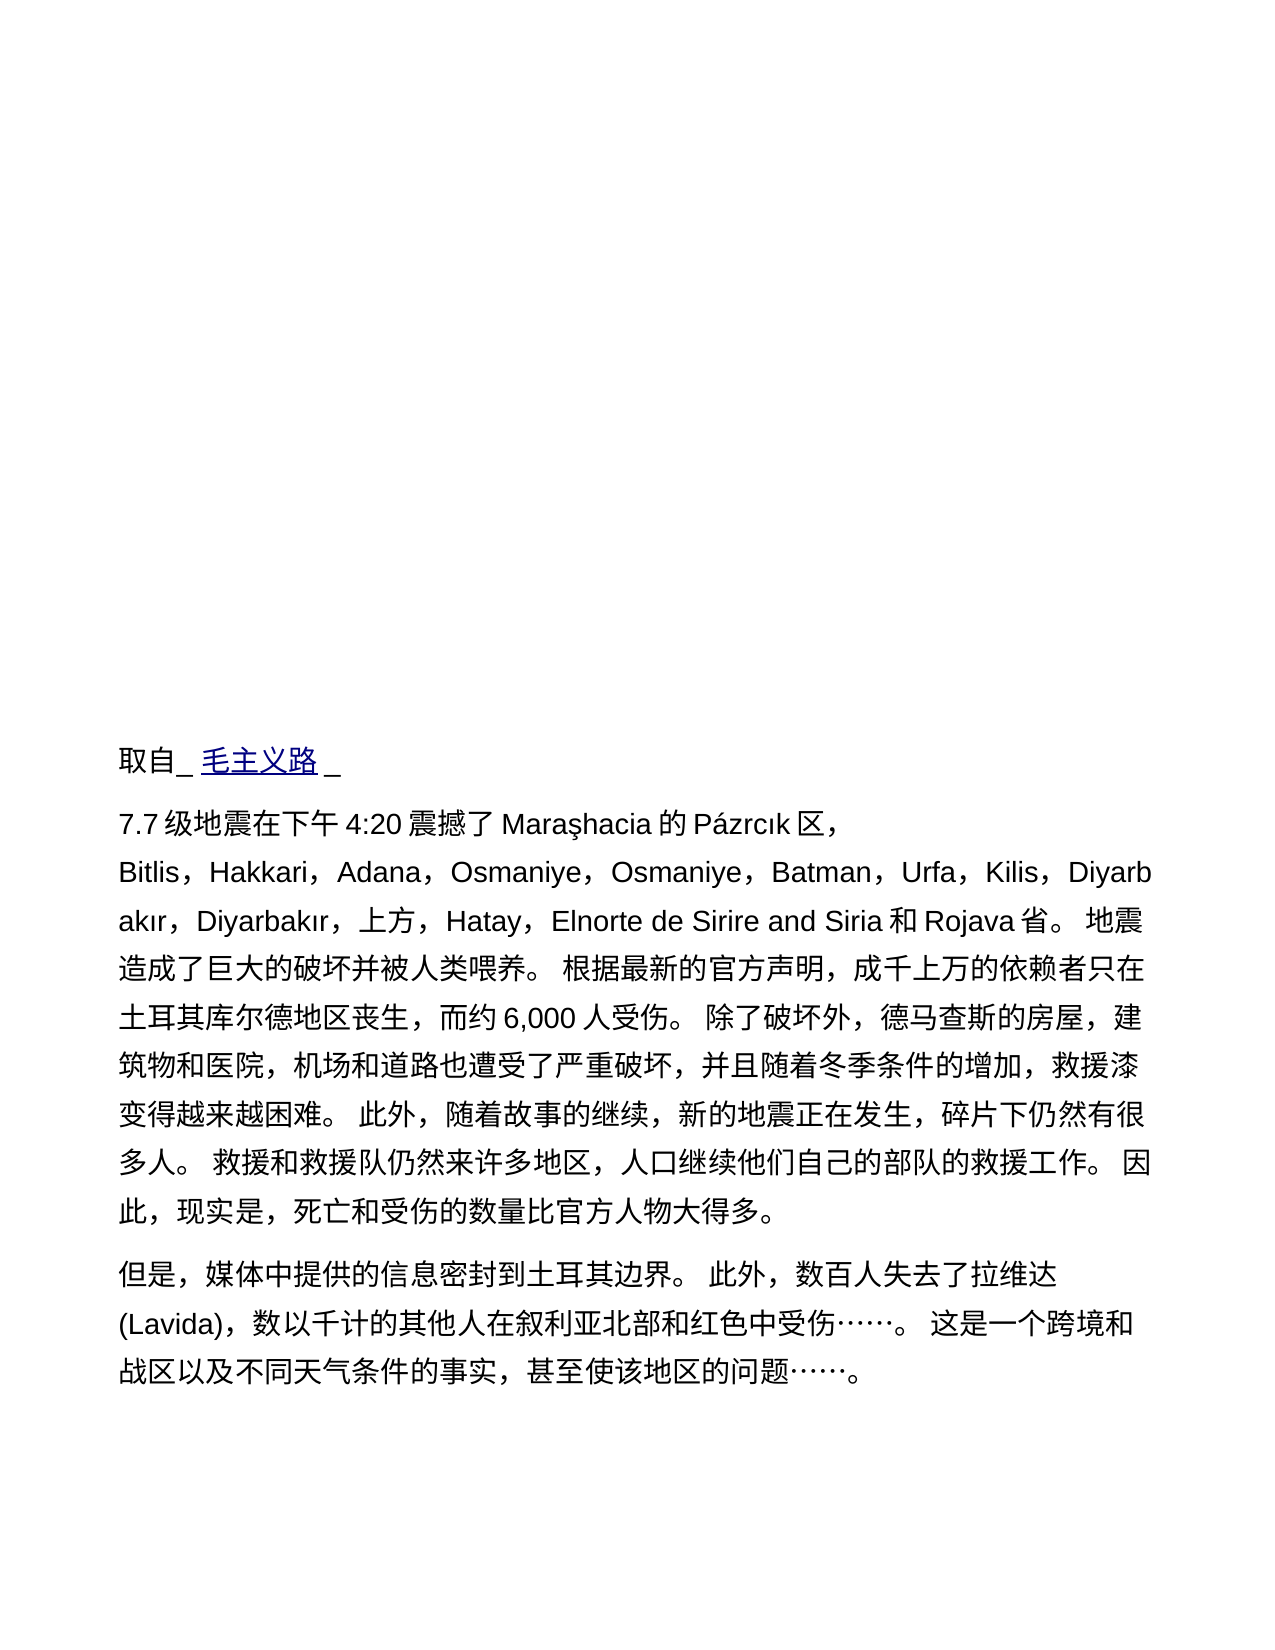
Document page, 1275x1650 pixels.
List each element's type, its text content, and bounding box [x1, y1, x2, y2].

text 但是，媒体中提供的信息密封到土耳其边界。 此外，数百人失去了拉维达(Lavida)，数以千计的其他人在叙利亚北部和红色中受伤……。 这是一个跨境和战区以及不同天气条件的事实，甚至使该地区的问题……。 [118, 1252, 1157, 1391]
text 7.7级地震在下午4:20震撼了Maraşhacia的Pázrcık区，Bitlis，Hakkari，Adana，Osmaniye，Osmaniye，Batman，Urfa，Kilis，Diyarbakır，Diyarbakır，上方，Hatay，Elnorte de Sirire and Siria和Rojava省。 地震造成了巨大的破坏并被人类喂养。 根据最新的官方声明，成千上万的依赖者只在土耳其库尔德地区丧生，而约6,000人受伤。 除了破坏外，德马查斯的房屋，建筑物和医院，机场和道路也遭受了严重破坏，并且随着冬季条件的增加，救援漆变得越来越困难。 此外，随着故事的继续，新的地震正在发生，碎片下仍然有很多人。 救援和救援队仍然来许多地区，人口继续他们自己的部队的救援工作。 因此，现实是，死亡和受伤的数量比官方人物大得多。 [118, 800, 1157, 1231]
text 取自_ 毛主义路 _ [118, 118, 1157, 779]
